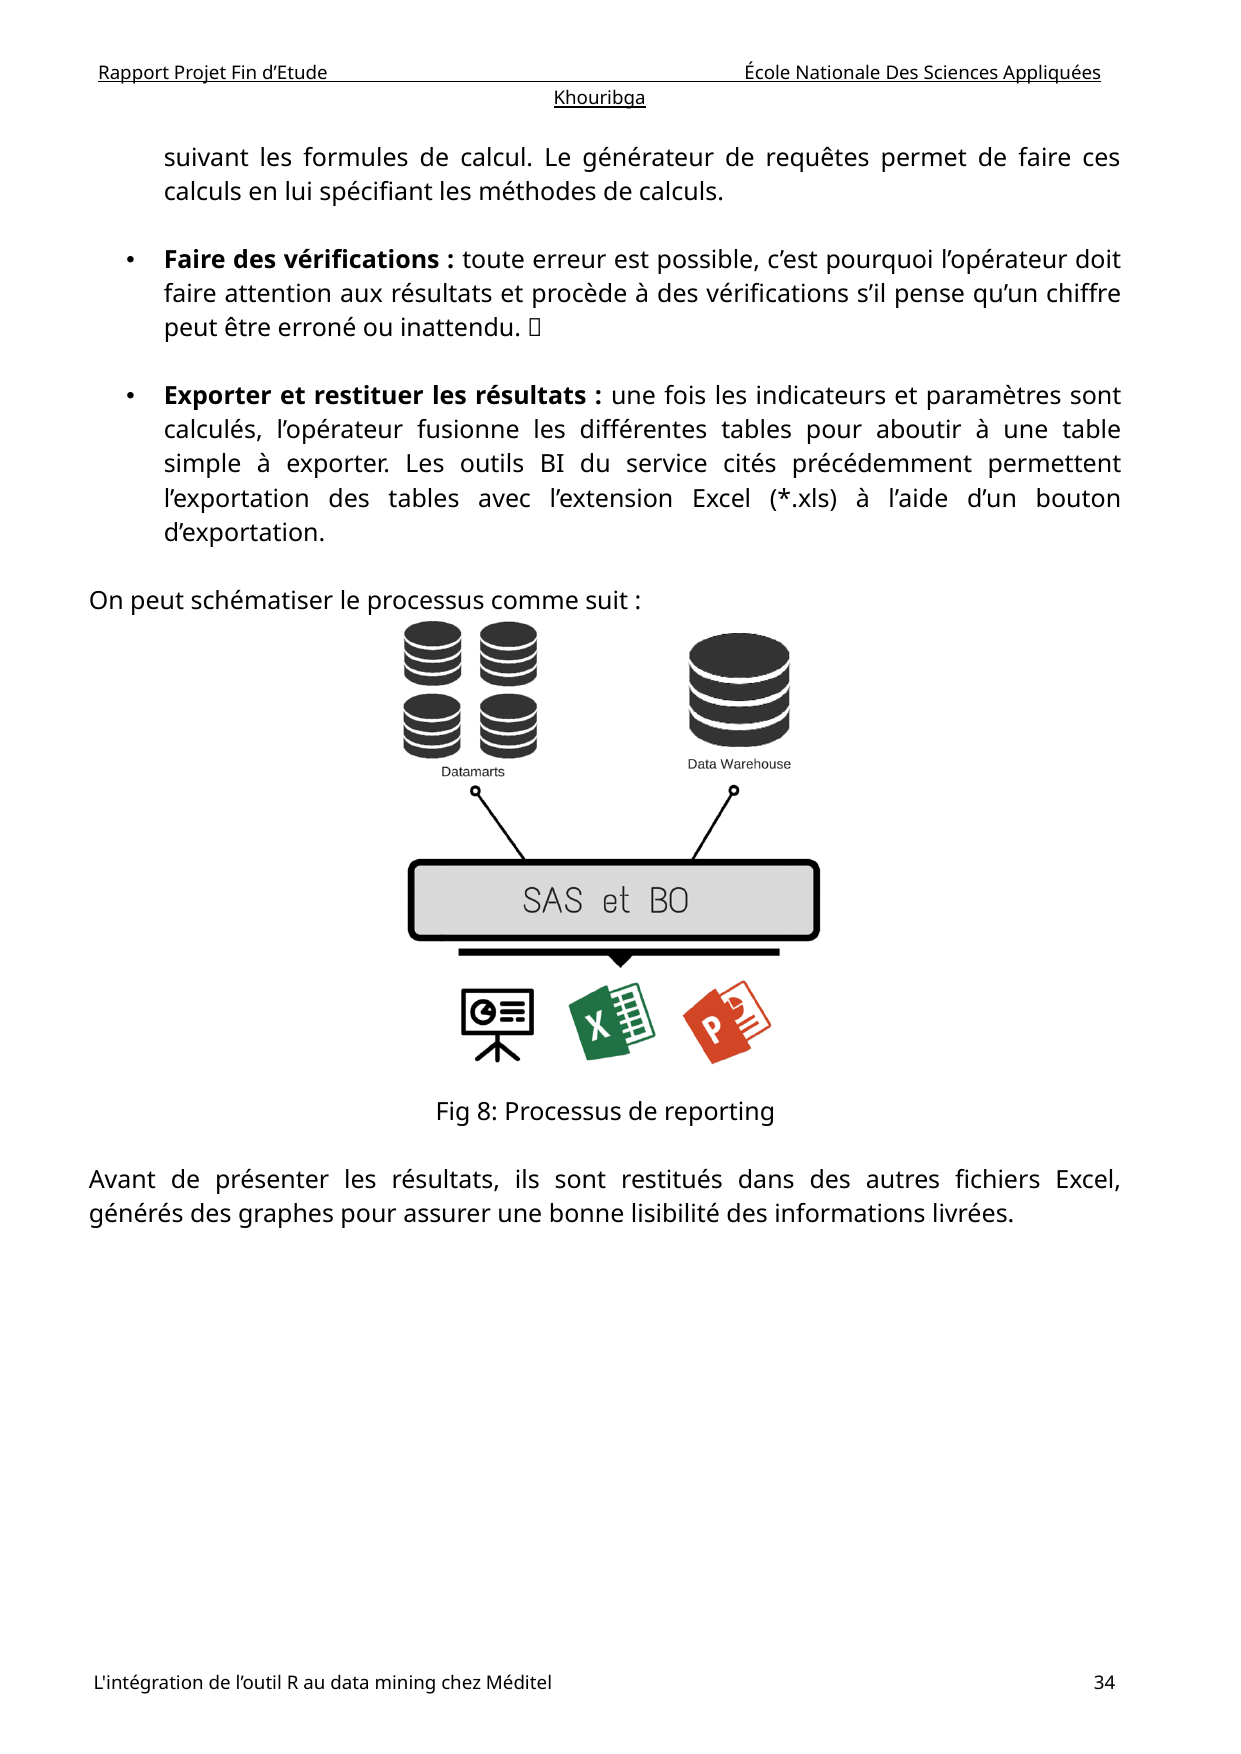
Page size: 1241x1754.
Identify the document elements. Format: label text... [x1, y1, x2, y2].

picture [303, 616, 907, 1075]
list suivant les formules de calcul. Le générateur de requêtes permet de faire ces calculs en lui spécifiant les méthodes de calculs. [126, 139, 1122, 208]
text Fig 8: Processus de reporting [88, 1093, 1122, 1127]
text On peut schématiser le processus comme suit : [88, 582, 1122, 616]
list Faire des vérifications : toute erreur est possible, c’est pourquoi l’opérateur doit faire attention aux résultats et procède à des vérifications s’il pense qu’un chiffre peut être erroné ou inattendu.  [126, 242, 1122, 344]
list Exporter et restituer les résultats : une fois les indicateurs et paramètres sont calculés, l’opérateur fusionne les différentes tables pour aboutir à une table simple à exporter. Les outils BI du service cités précédemment permettent l’exportation des tables avec l’extension Excel (*.xls) à l’aide d’un bouton d’exportation. [126, 378, 1122, 548]
text Avant de présenter les résultats, ils sont restitués dans des autres fichiers Excel, générés des graphes pour assurer une bonne lisibilité des informations livrées. [88, 1161, 1122, 1229]
